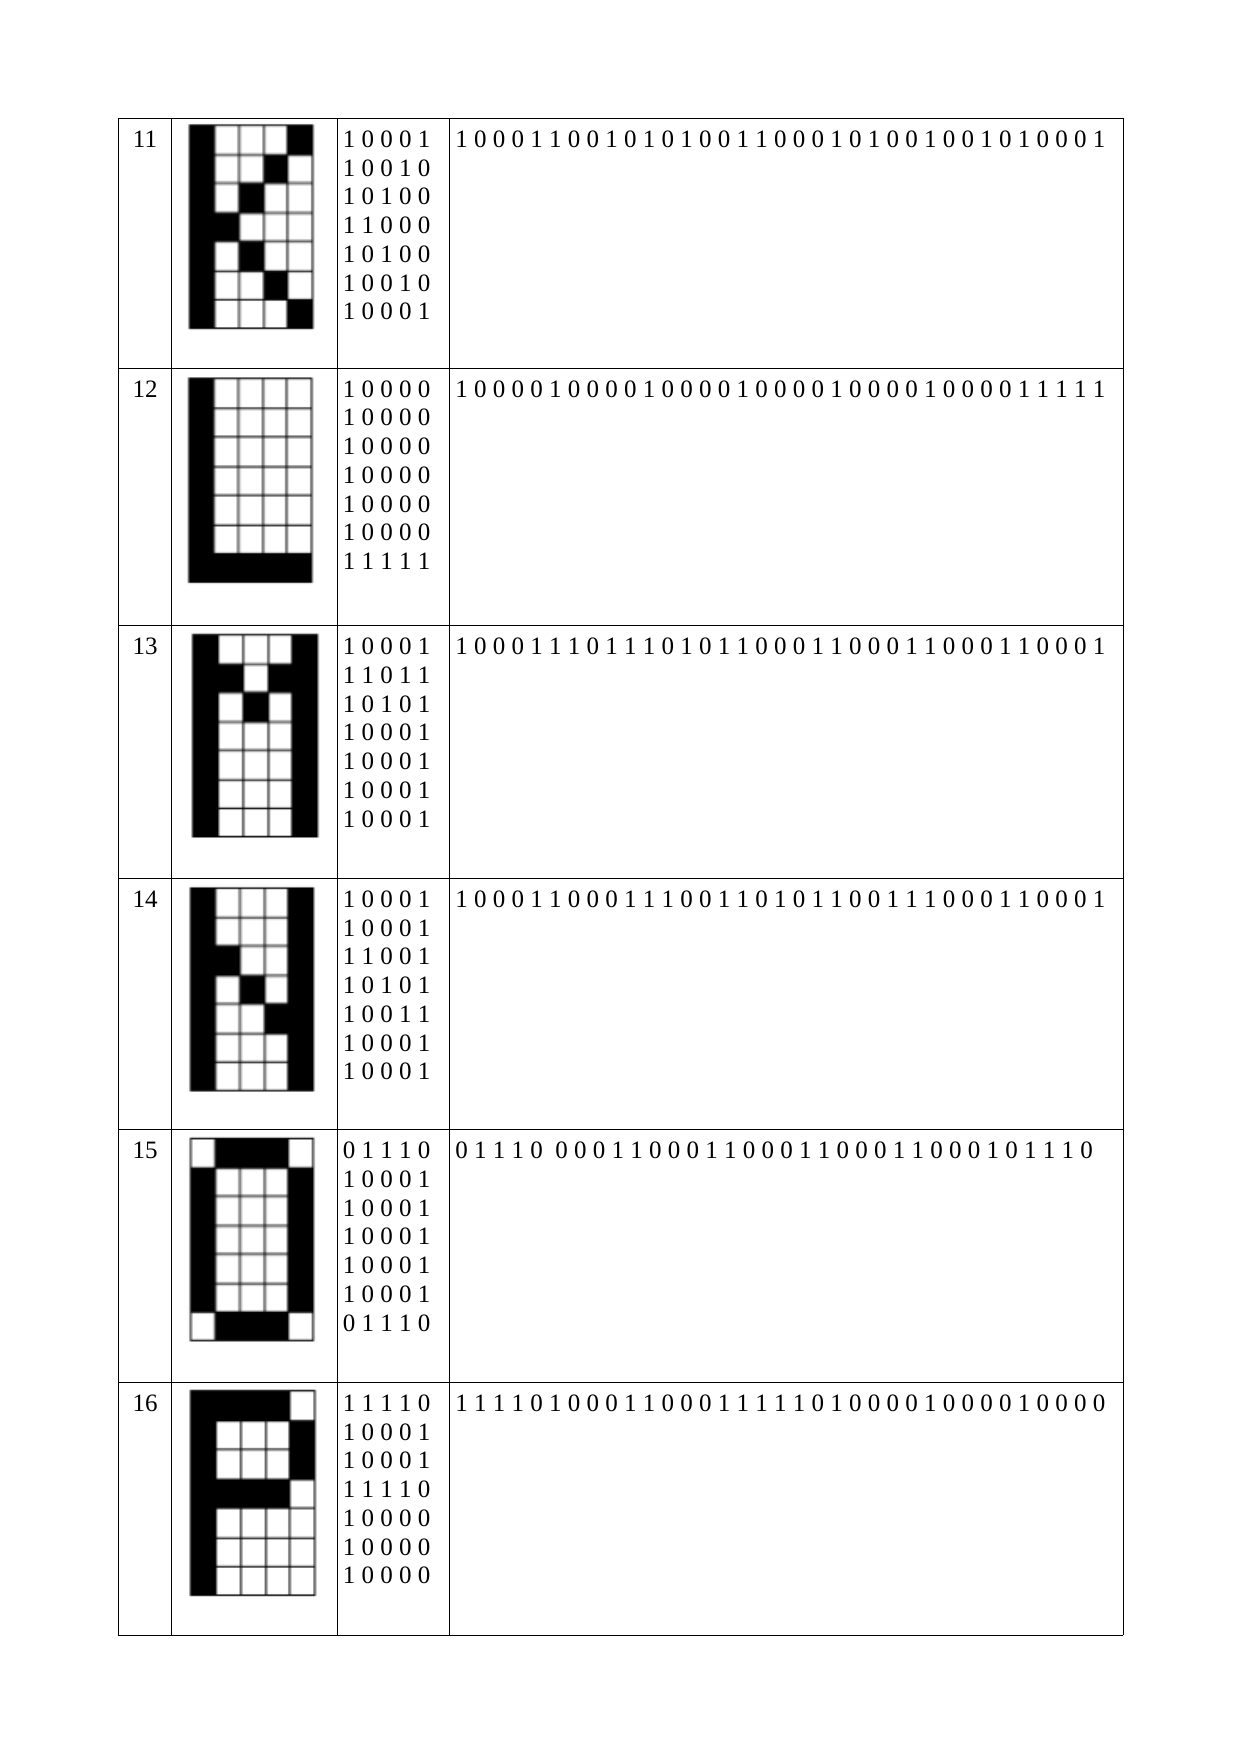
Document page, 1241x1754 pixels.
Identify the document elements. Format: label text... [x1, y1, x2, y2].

table_cell 11 [119, 119, 171, 368]
table_cell 0 1 1 1 0 1 0 0 0 1 1 0 0 0 1 1 0 0 0 1 1 0 0 0 1 1 0 0 0 1 0 1 1 1 0 [338, 1130, 449, 1382]
table_cell [172, 119, 337, 368]
table_cell 1 0 0 0 1 1 0 0 0 1 1 1 0 0 1 1 0 1 0 1 1 0 0 1 1 1 0 0 0 1 1 0 0 0 1 [338, 879, 449, 1129]
table_cell [172, 1130, 337, 1382]
table_cell 1 0 0 0 1 1 1 0 1 1 1 0 1 0 1 1 0 0 0 1 1 0 0 0 1 1 0 0 0 1 1 0 0 0 1 [338, 626, 449, 878]
table_cell 1 0 0 0 1 1 0 0 1 0 1 0 1 0 0 1 1 0 0 0 1 0 1 0 0 1 0 0 1 0 1 0 0 0 1 [450, 119, 1123, 368]
table_cell 1 0 0 0 0 1 0 0 0 0 1 0 0 0 0 1 0 0 0 0 1 0 0 0 0 1 0 0 0 0 1 1 1 1 1 [338, 369, 449, 625]
picture [184, 631, 324, 844]
table_cell 0 1 1 1 0 0 0 0 1 1 0 0 0 1 1 0 0 0 1 1 0 0 0 1 1 0 0 0 1 0 1 1 1 0 [450, 1130, 1123, 1382]
table_cell 1 0 0 0 1 1 0 0 1 0 1 0 1 0 0 1 1 0 0 0 1 0 1 0 0 1 0 0 1 0 1 0 0 0 1 [338, 119, 449, 368]
table_cell 14 [119, 879, 171, 1129]
table_cell 1 1 1 1 0 1 0 0 0 1 1 0 0 0 1 1 1 1 1 0 1 0 0 0 0 1 0 0 0 0 1 0 0 0 0 [338, 1383, 449, 1635]
table_cell [172, 879, 337, 1129]
table_cell [172, 369, 337, 625]
picture [185, 1135, 323, 1348]
table_cell 1 0 0 0 0 1 0 0 0 0 1 0 0 0 0 1 0 0 0 0 1 0 0 0 0 1 0 0 0 0 1 1 1 1 1 [450, 369, 1123, 625]
table_cell 13 [119, 626, 171, 878]
table_cell [172, 1383, 337, 1635]
table_cell [172, 626, 337, 878]
table_cell 1 0 0 0 1 1 0 0 0 1 1 1 0 0 1 1 0 1 0 1 1 0 0 1 1 1 0 0 0 1 1 0 0 0 1 [450, 879, 1123, 1129]
picture [184, 123, 324, 334]
picture [185, 373, 323, 591]
picture [185, 883, 323, 1095]
table_cell 15 [119, 1130, 171, 1382]
table_cell 16 [119, 1383, 171, 1635]
table_cell 12 [119, 369, 171, 625]
picture [185, 1388, 323, 1601]
table_cell 1 1 1 1 0 1 0 0 0 1 1 0 0 0 1 1 1 1 1 0 1 0 0 0 0 1 0 0 0 0 1 0 0 0 0 [450, 1383, 1123, 1635]
table_cell 1 0 0 0 1 1 1 0 1 1 1 0 1 0 1 1 0 0 0 1 1 0 0 0 1 1 0 0 0 1 1 0 0 0 1 [450, 626, 1123, 878]
